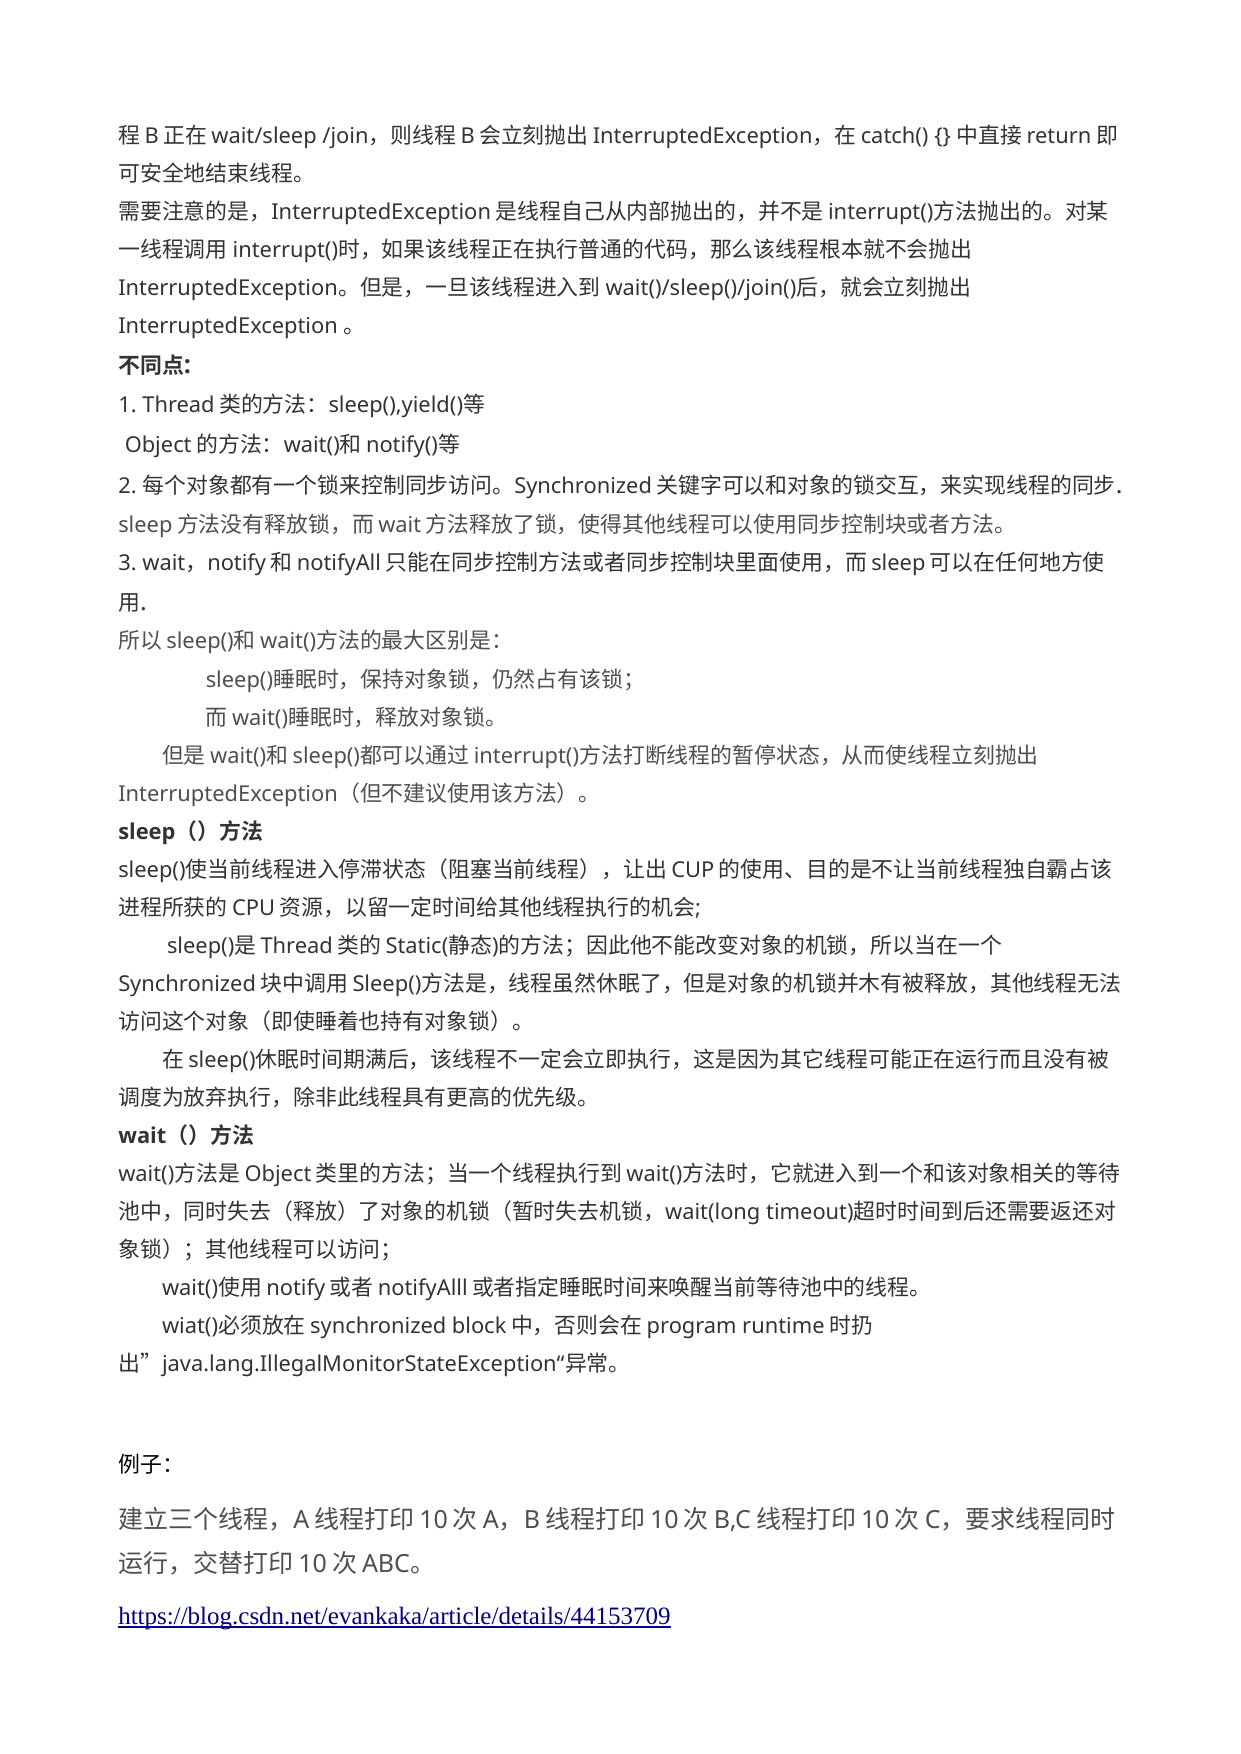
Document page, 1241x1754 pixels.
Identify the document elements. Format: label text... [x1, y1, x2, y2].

text https://blog.csdn.net/evankaka/article/details/44153709 [118, 1601, 1122, 1630]
text 程B正在wait/sleep /join，则线程B会立刻抛出InterruptedException，在catch() {} 中直接return即可安全地结束线程。 需要注意的是，InterruptedException是线程自己从内部抛出的，并不是interrupt()方法抛出的。对某一线程调用 interrupt()时，如果该线程正在执行普通的代码，那么该线程根本就不会抛出InterruptedException。但是，一旦该线程进入到 wait()/sleep()/join()后，就会立刻抛出InterruptedException 。 不同点: 1. Thread类的方法：sleep(),yield()等 Object的方法：wait()和notify()等 2. 每个对象都有一个锁来控制同步访问。Synchronized关键字可以和对象的锁交互，来实现线程的同步. sleep方法没有释放锁，而wait方法释放了锁，使得其他线程可以使用同步控制块或者方法。 3. wait，notify和notifyAll只能在同步控制方法或者同步控制块里面使用，而sleep可以在任何地方使用. 所以sleep()和wait()方法的最大区别是： sleep()睡眠时，保持对象锁，仍然占有该锁； 而wait()睡眠时，释放对象锁。 但是wait()和sleep()都可以通过interrupt()方法打断线程的暂停状态，从而使线程立刻抛出InterruptedException（但不建议使用该方法）。 sleep（）方法 sleep()使当前线程进入停滞状态（阻塞当前线程），让出CUP的使用、目的是不让当前线程独自霸占该进程所获的CPU资源，以留一定时间给其他线程执行的机会; sleep()是Thread类的Static(静态)的方法；因此他不能改变对象的机锁，所以当在一个Synchronized块中调用Sleep()方法是，线程虽然休眠了，但是对象的机锁并木有被释放，其他线程无法访问这个对象（即使睡着也持有对象锁）。 在sleep()休眠时间期满后，该线程不一定会立即执行，这是因为其它线程可能正在运行而且没有被调度为放弃执行，除非此线程具有更高的优先级。 wait（）方法 wait()方法是Object类里的方法；当一个线程执行到wait()方法时，它就进入到一个和该对象相关的等待池中，同时失去（释放）了对象的机锁（暂时失去机锁，wait(long timeout)超时时间到后还需要返还对象锁）；其他线程可以访问； wait()使用notify或者notifyAlll或者指定睡眠时间来唤醒当前等待池中的线程。 wiat()必须放在synchronized block中，否则会在program runtime时扔出”java.lang.IllegalMonitorStateException“异常。 [118, 118, 1122, 1377]
text 例子： [118, 1447, 1122, 1479]
text 建立三个线程，A线程打印10次A，B线程打印10次B,C线程打印10次C，要求线程同时运行，交替打印10次ABC。 [118, 1500, 1122, 1579]
